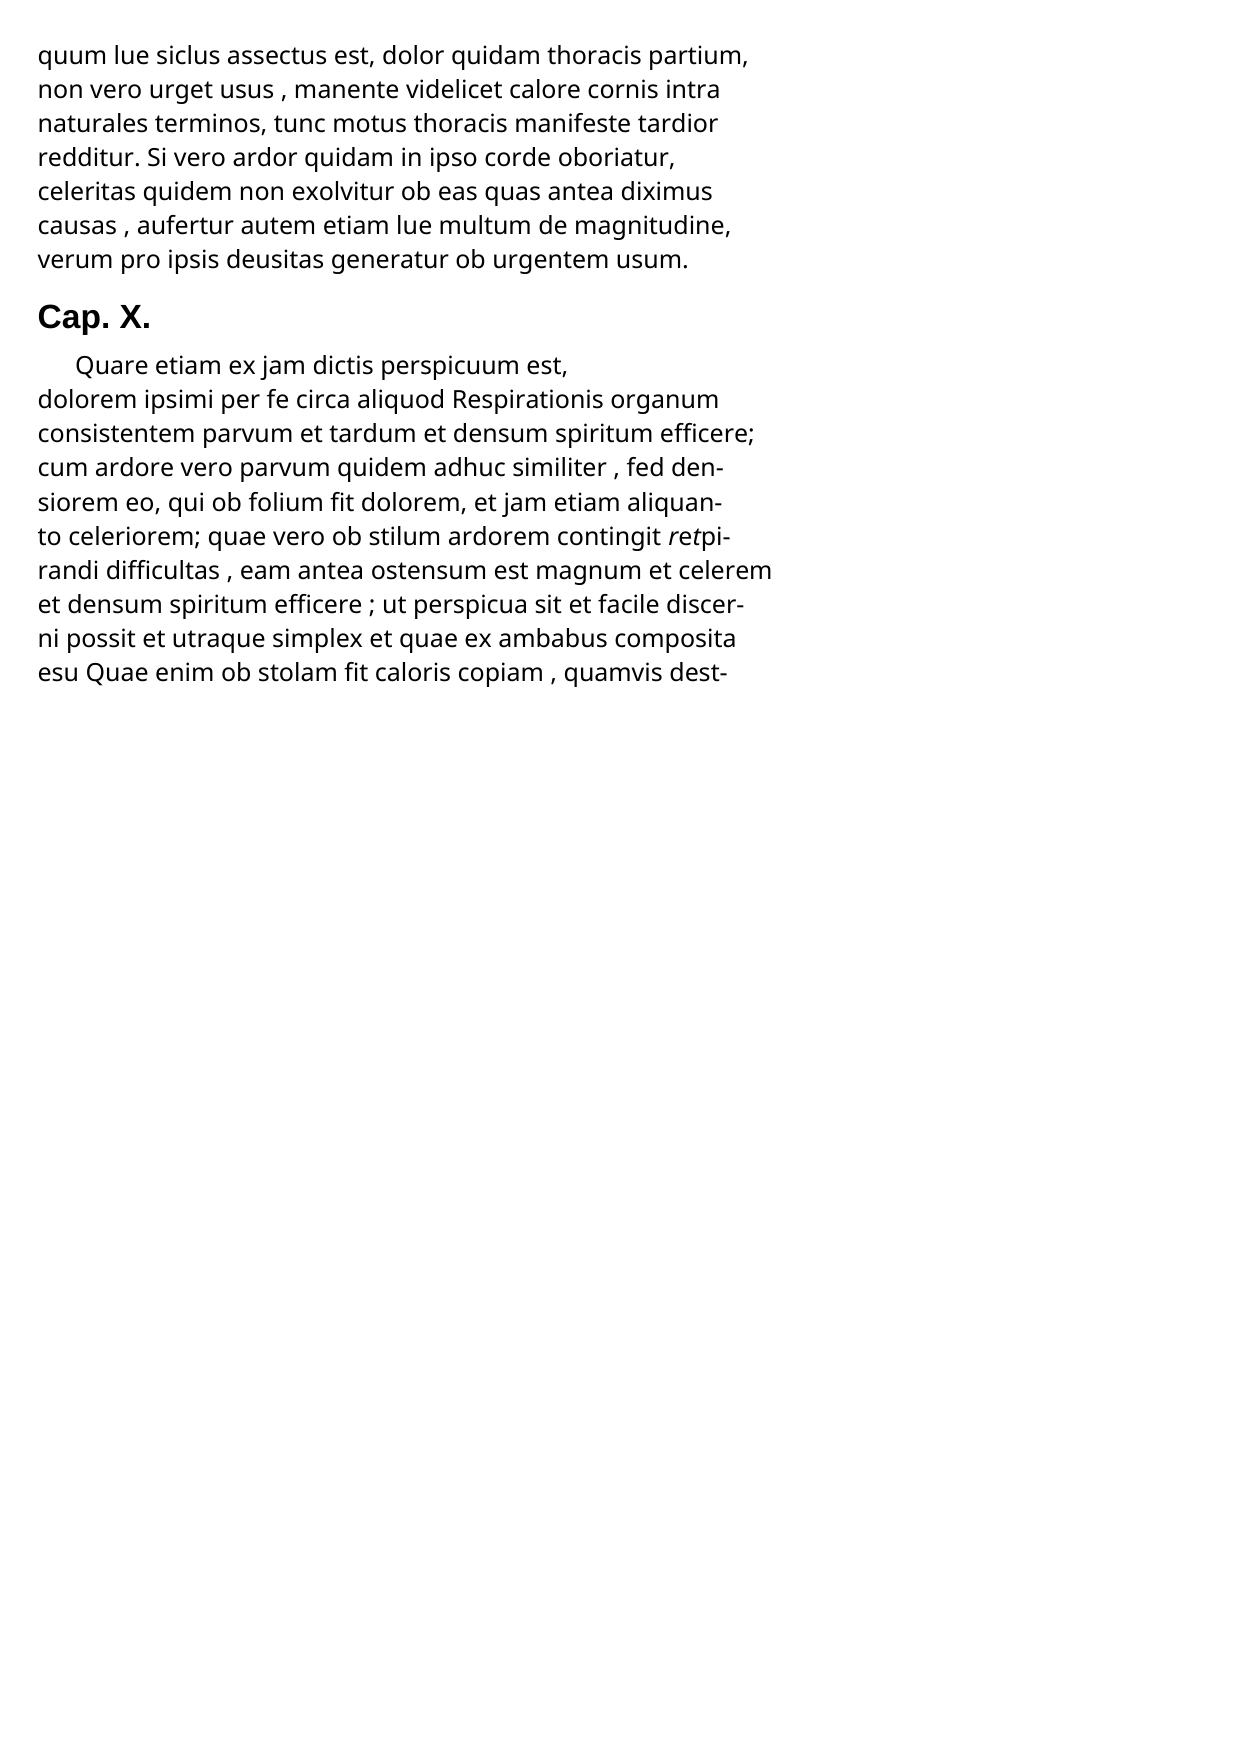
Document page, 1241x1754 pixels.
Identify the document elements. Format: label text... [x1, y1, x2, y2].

subtitle Cap. X. [37, 297, 1203, 335]
text Quare etiam ex jam dictis perspicuum est, dolorem ipsimi per fe circa aliquod Respirationis organum consistentem parvum et tardum et densum spiritum efficere; cum ardore vero parvum quidem adhuc similiter , fed den- siorem eo, qui ob folium fit dolorem, et jam etiam aliquan- to celeriorem; quae vero ob stilum ardorem contingit retpi- randi difficultas , eam antea ostensum est magnum et celerem et densum spiritum efficere ; ut perspicua sit et facile discer- ni possit et utraque simplex et quae ex ambabus composita esu Quae enim ob stolam fit caloris copiam , quamvis dest- [37, 348, 1203, 688]
text quum lue siclus assectus est, dolor quidam thoracis partium, non vero urget usus , manente videlicet calore cornis intra naturales terminos, tunc motus thoracis manifeste tardior redditur. Si vero ardor quidam in ipso corde oboriatur, celeritas quidem non exolvitur ob eas quas antea diximus causas , aufertur autem etiam lue multum de magnitudine, verum pro ipsis deusitas generatur ob urgentem usum. [37, 37, 1203, 276]
